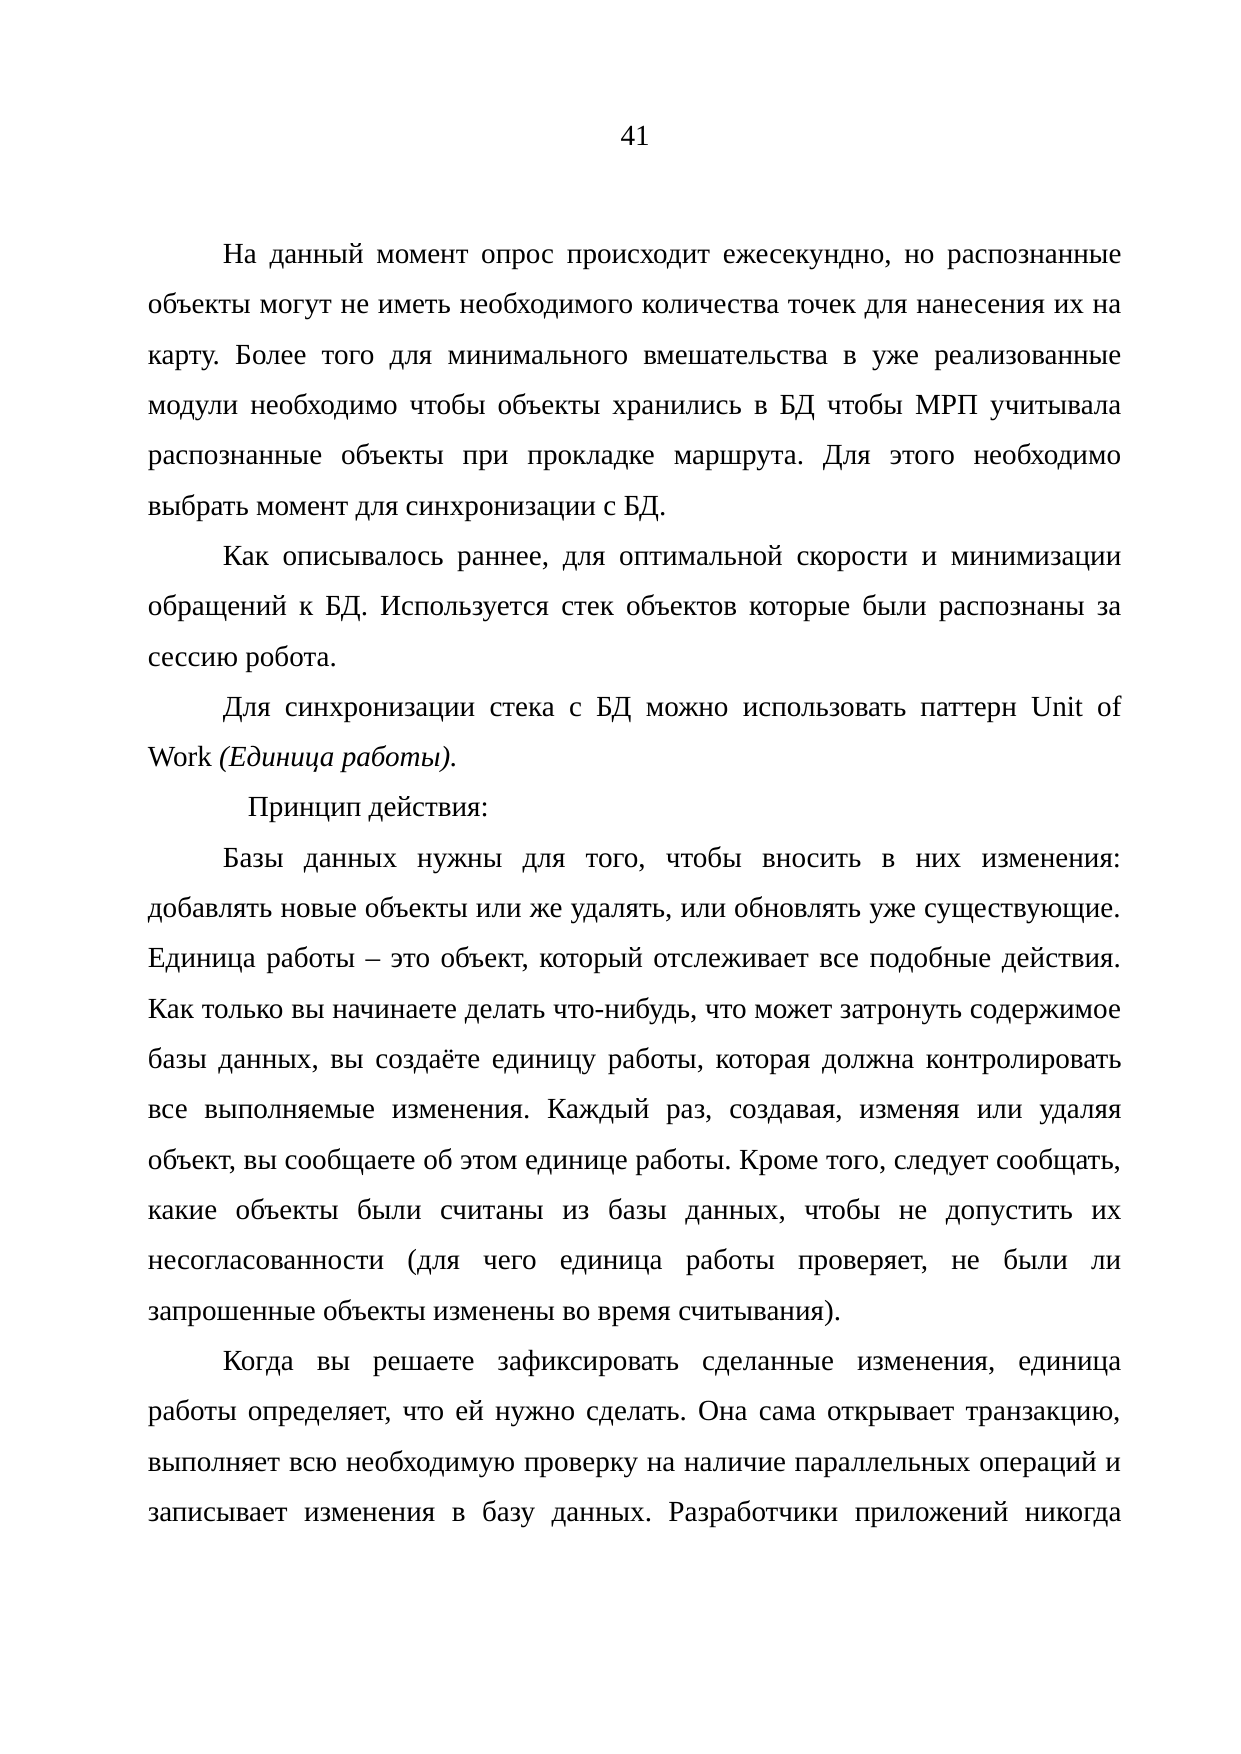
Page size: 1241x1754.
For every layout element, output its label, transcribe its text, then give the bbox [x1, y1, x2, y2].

text Принцип действия: [148, 789, 1122, 823]
text Для синхронизации стека с БД можно использовать паттерн Unit of Work (Единица работы). [148, 689, 1122, 773]
text Как описывалось раннее, для оптимальной скорости и минимизации обращений к БД. Используется стек объектов которые были распознаны за сессию робота. [148, 538, 1122, 672]
text Базы данных нужны для того, чтобы вносить в них изменения: добавлять новые объекты или же удалять, или обновлять уже существующие. Единица работы – это объект, который отслеживает все подобные действия. Как только вы начинаете делать что-нибудь, что может затронуть содержимое базы данных, вы создаёте единицу работы, которая должна контролировать все выполняемые изменения. Каждый раз, создавая, изменяя или удаляя объект, вы сообщаете об этом единице работы. Кроме того, следует сообщать, какие объекты были считаны из базы данных, чтобы не допустить их несогласованности (для чего единица работы проверяет, не были ли запрошенные объекты изменены во время считывания). [148, 840, 1122, 1326]
text Когда вы решаете зафиксировать сделанные изменения, единица работы определяет, что ей нужно сделать. Она сама открывает транзакцию, выполняет всю необходимую проверку на наличие параллельных операций и записывает изменения в базу данных. Разработчики приложений никогда [148, 1343, 1122, 1527]
text На данный момент опрос происходит ежесекундно, но распознанные объекты могут не иметь необходимого количества точек для нанесения их на карту. Более того для минимального вмешательства в уже реализованные модули необходимо чтобы объекты хранились в БД чтобы МРП учитывала распознанные объекты при прокладке маршрута. Для этого необходимо выбрать момент для синхронизации с БД. [148, 236, 1122, 521]
